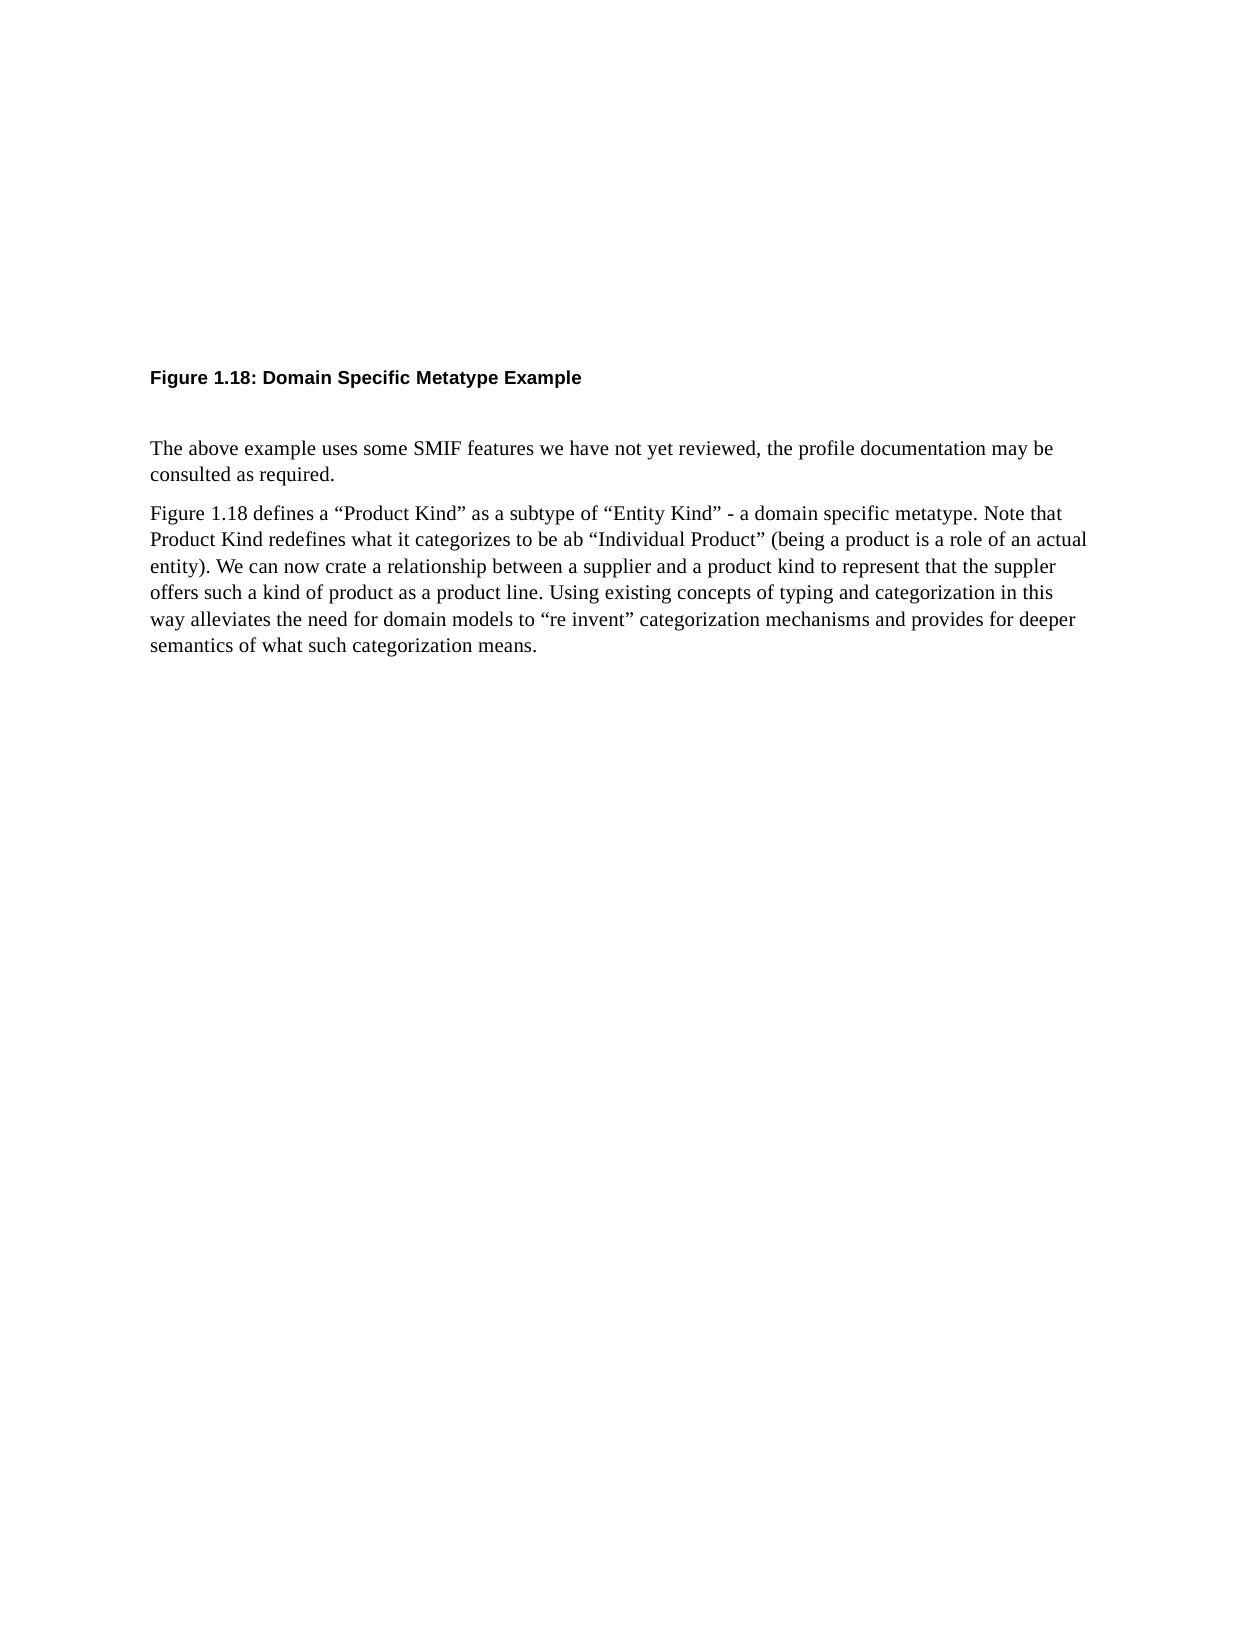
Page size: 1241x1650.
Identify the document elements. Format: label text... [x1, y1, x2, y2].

text [150, 150, 1090, 174]
text Figure 0.18 defines a “Product Kind” as a subtype of “Entity Kind” - a domain specific metatype. Note that Product Kind redefines what it categorizes to be ab “Individual Product” (being a product is a role of an actual entity). We can now crate a relationship between a supplier and a product kind to represent that the suppler offers such a kind of product as a product line. Using existing concepts of typing and categorization in this way alleviates the need for domain models to “re invent” categorization mechanisms and provides for deeper semantics of what such categorization means. [150, 501, 1090, 657]
text Figure 0.18: Domain Specific Metatype Example [150, 174, 1090, 388]
text The above example uses some SMIF features we have not yet reviewed, the profile documentation may be consulted as required. [150, 388, 1090, 486]
